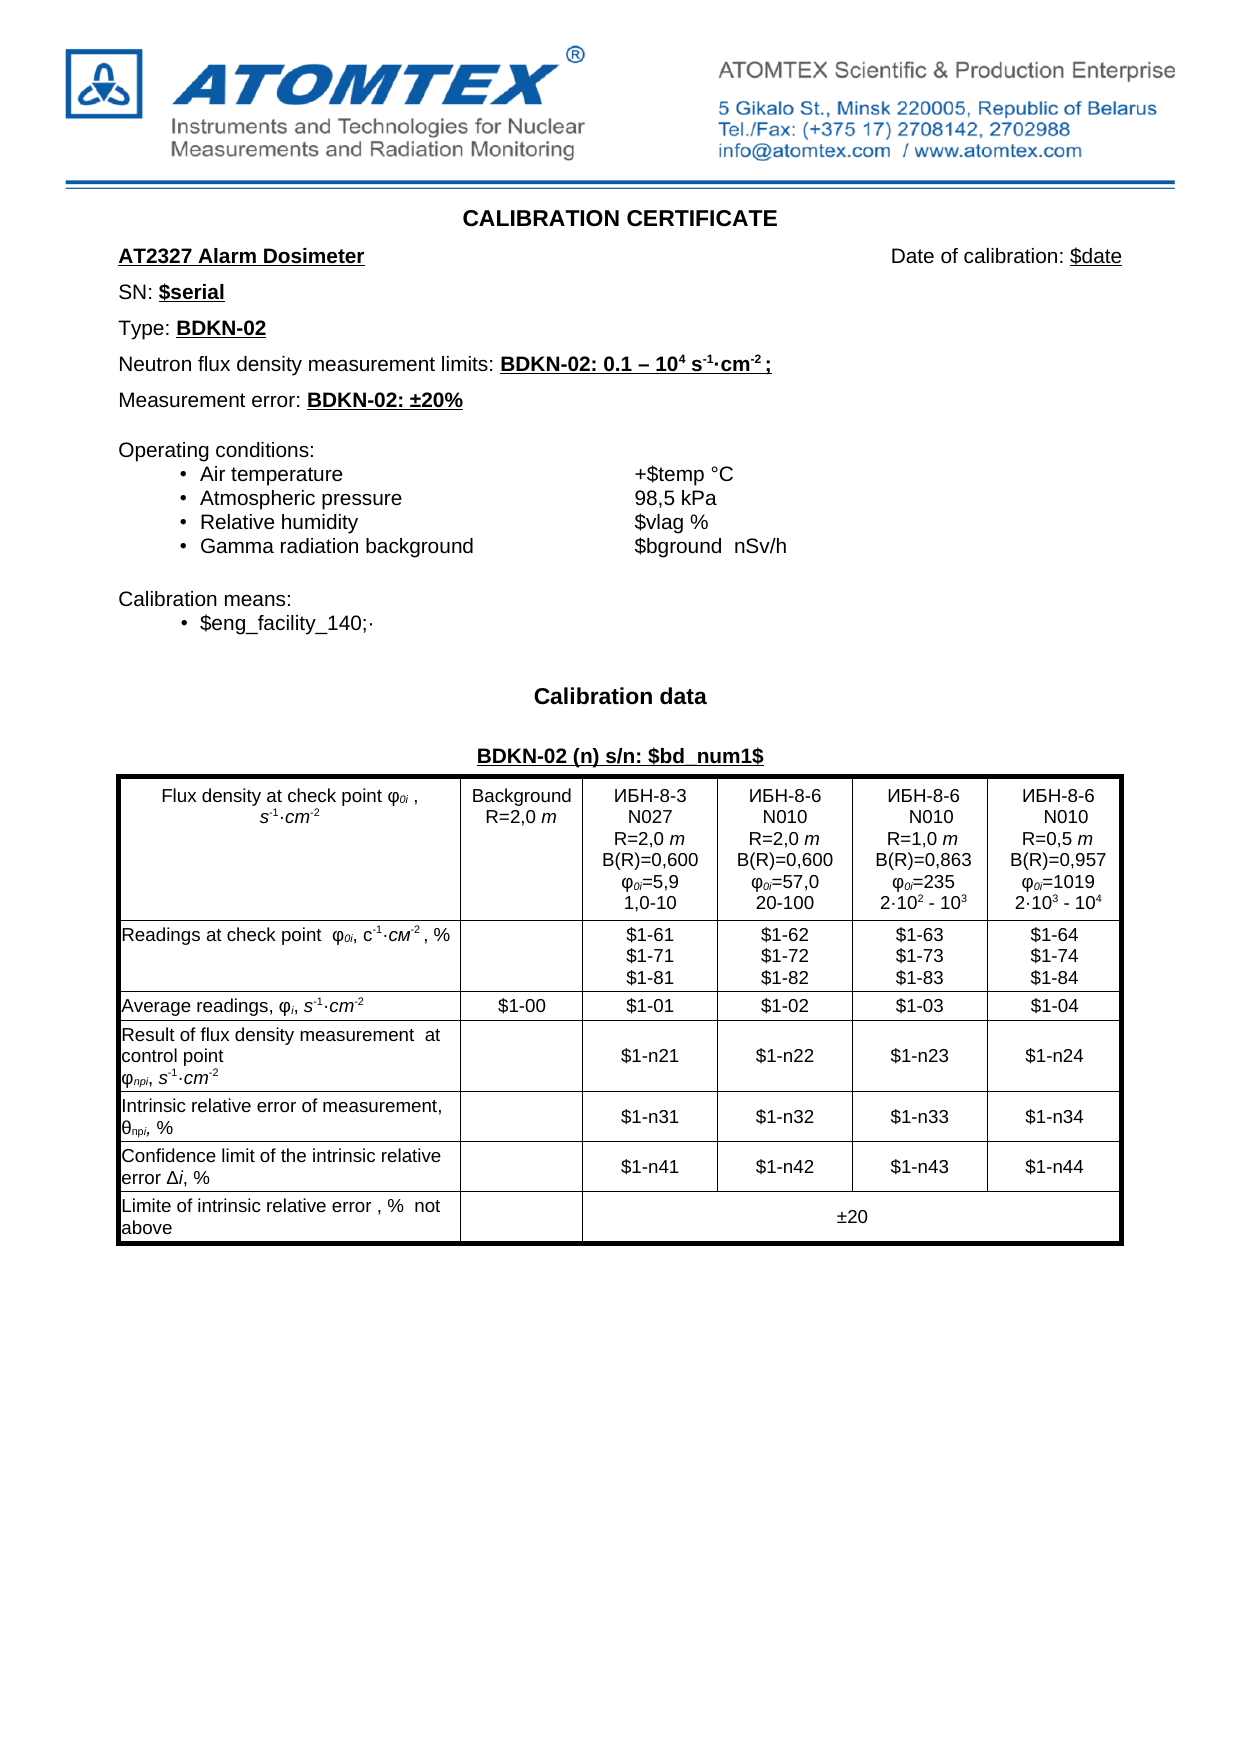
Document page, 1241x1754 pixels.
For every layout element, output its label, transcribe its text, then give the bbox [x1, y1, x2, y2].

table_cell $1-n33 [853, 1092, 987, 1141]
list $eng_facility_140;· [123, 611, 1122, 635]
table_cell ИБН-8-6 N010 R=1,0 m B(R)=0,863 φ0i=235 2·102 - 103 [853, 779, 987, 919]
table_cell $1-n21 [583, 1021, 717, 1091]
text SN: $serial [118, 280, 1122, 304]
table_cell Flux density at check point φ0i , s-1·cm-2 [121, 779, 460, 919]
text Type: BDKN-02 [118, 316, 1122, 340]
text Calibration data [118, 683, 1122, 709]
list Air temperature +$temp °C [179, 462, 1122, 486]
table_cell $1-n24 [988, 1021, 1119, 1091]
table_cell Readings at check point φ0i, с-1·см-2 , % [121, 921, 460, 991]
table_cell $1-03 [853, 992, 987, 1019]
table_cell ±20 [583, 1192, 1119, 1241]
table_cell Intrinsic relative error of measurement, θпрi, % [121, 1092, 460, 1141]
text Neutron flux density measurement limits: BDKN-02: 0.1 – 104 s-1·cm-2 ; [118, 352, 1122, 376]
table_cell [461, 1092, 582, 1141]
list Atmospheric pressure 98,5 kPa [179, 486, 1122, 510]
table_cell Average readings, φi, s-1·cm-2 [121, 992, 460, 1019]
text CALIBRATION CERTIFICATE [118, 206, 1122, 231]
table_cell $1-n31 [583, 1092, 717, 1141]
table_cell $1-62 $1-72 $1-82 [718, 921, 852, 991]
table_cell Background R=2,0 m [461, 779, 582, 919]
table_cell $1-n44 [988, 1142, 1119, 1191]
table_cell $1-n42 [718, 1142, 852, 1191]
table_cell ИБН-8-3 N027 R=2,0 m B(R)=0,600 φ0i=5,9 1,0-10 [583, 779, 717, 919]
table_cell $1-n34 [988, 1092, 1119, 1141]
table_cell Limite of intrinsic relative error , % not above [121, 1192, 460, 1241]
table_cell ИБН-8-6 N010 R=2,0 m B(R)=0,600 φ0i=57,0 20-100 [718, 779, 852, 919]
text Calibration means: [118, 587, 1122, 611]
table_cell $1-61 $1-71 $1-81 [583, 921, 717, 991]
list Gamma radiation background $bground nSv/h [179, 534, 1122, 558]
table_header BDKN-02 (n) s/n: $bd_num1$ [118, 738, 1122, 773]
table_cell $1-02 [718, 992, 852, 1019]
table_cell [461, 921, 582, 991]
text AT2327 Alarm Dosimeter Date of calibration: $date [118, 244, 1122, 268]
table_cell $1-01 [583, 992, 717, 1019]
table_cell Confidence limit of the intrinsic relative error Δi, % [121, 1142, 460, 1191]
table_cell ИБН-8-6 N010 R=0,5 m B(R)=0,957 φ0i=1019 2·103 - 104 [988, 779, 1119, 919]
list Relative humidity $vlag % [179, 510, 1122, 534]
table_cell $1-n32 [718, 1092, 852, 1141]
text Measurement error: BDKN-02: ±20% [118, 388, 1122, 412]
table_cell [461, 1142, 582, 1191]
table_cell $1-63 $1-73 $1-83 [853, 921, 987, 991]
text Operating conditions: [118, 438, 1122, 462]
table_cell $1-04 [988, 992, 1119, 1019]
table_cell $1-64 $1-74 $1-84 [988, 921, 1119, 991]
table_cell $1-n23 [853, 1021, 987, 1091]
table_cell $1-n22 [718, 1021, 852, 1091]
table_cell [461, 1021, 582, 1091]
table_cell Result of flux density measurement at control point φnpi, s-1·cm-2 [121, 1021, 460, 1091]
table_cell $1-n41 [583, 1142, 717, 1191]
table_cell [461, 1192, 582, 1241]
table_cell $1-n43 [853, 1142, 987, 1191]
table_cell $1-00 [461, 992, 582, 1019]
